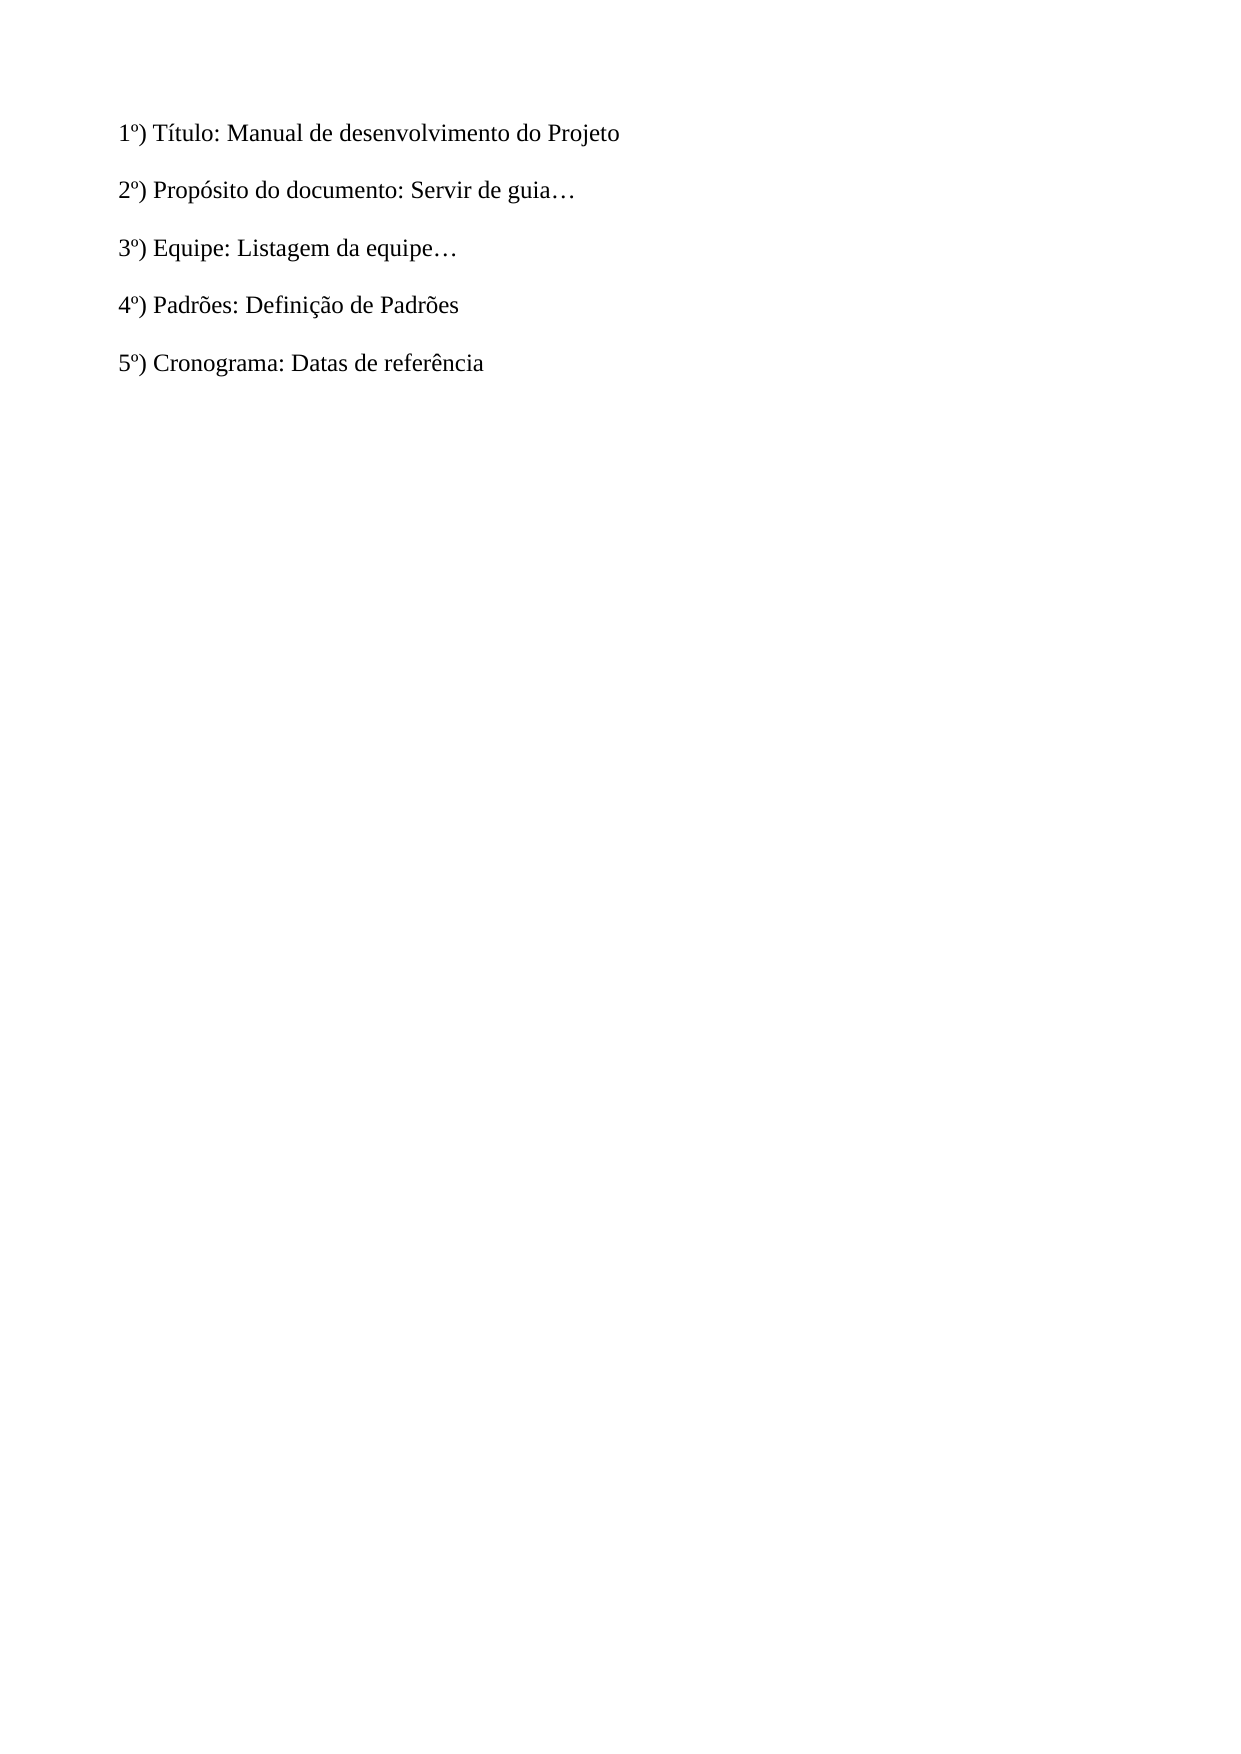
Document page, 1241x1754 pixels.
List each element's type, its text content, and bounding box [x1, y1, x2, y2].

text 5º) Cronograma: Datas de referência [118, 348, 1122, 377]
text 4º) Padrões: Definição de Padrões [118, 291, 1122, 319]
text 2º) Propósito do documento: Servir de guia… [118, 176, 1122, 204]
text 1º) Título: Manual de desenvolvimento do Projeto [118, 118, 1122, 147]
text 3º) Equipe: Listagem da equipe… [118, 233, 1122, 262]
